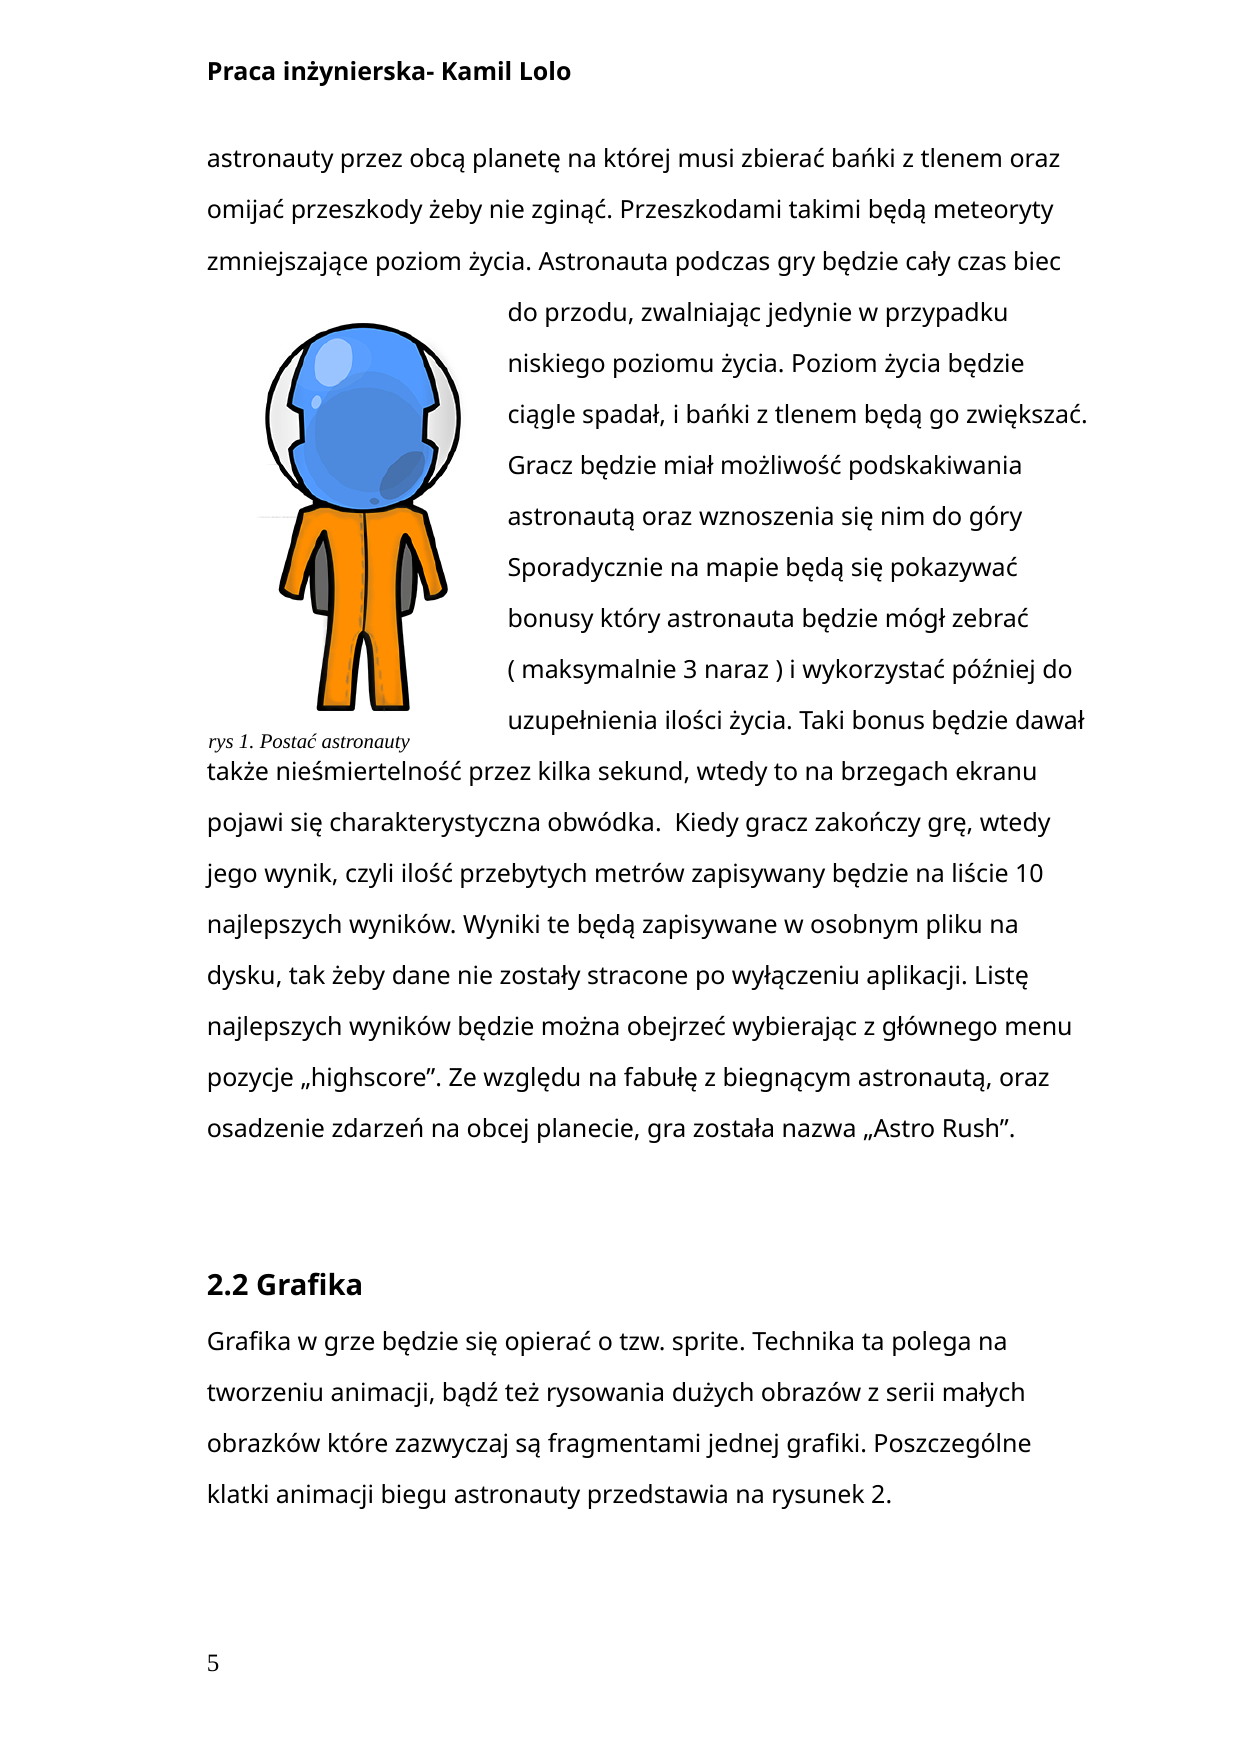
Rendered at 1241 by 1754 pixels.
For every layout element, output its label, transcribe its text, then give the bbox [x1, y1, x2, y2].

text Grafika w grze będzie się opierać o tzw. sprite. Technika ta polega na tworzeniu animacji, bądź też rysowania dużych obrazów z serii małych obrazków które zazwyczaj są fragmentami jednej grafiki. Poszczególne klatki animacji biegu astronauty przedstawia na rysunek 2. [207, 1323, 1093, 1511]
text rys 1. Postać astronauty [208, 730, 507, 753]
picture [208, 319, 508, 730]
text astronauty przez obcą planetę na której musi zbierać bańki z tlenem oraz omijać przeszkody żeby nie zginąć. Przeszkodami takimi będą meteoryty zmniejszające poziom życia. Astronauta podczas gry będzie cały czas biec do przodu, zwalniając jedynie w przypadku niskiego poziomu życia. Poziom życia będzie ciągle spadał, i bańki z tlenem będą go zwiększać. Gracz będzie miał możliwość podskakiwania astronautą oraz wznoszenia się nim do góry Sporadycznie na mapie będą się pokazywać bonusy który astronauta będzie mógł zebrać ( maksymalnie 3 naraz ) i wykorzystać później do uzupełnienia ilości życia. Taki bonus będzie dawał także nieśmiertelność przez kilka sekund, wtedy to na brzegach ekranu pojawi się charakterystyczna obwódka. Kiedy gracz zakończy grę, wtedy jego wynik, czyli ilość przebytych metrów zapisywany będzie na liście 10 najlepszych wyników. Wyniki te będą zapisywane w osobnym pliku na dysku, tak żeby dane nie zostały stracone po wyłączeniu aplikacji. Listę najlepszych wyników będzie można obejrzeć wybierając z głównego menu pozycje „highscore”. Ze względu na fabułę z biegnącym astronautą, oraz osadzenie zdarzeń na obcej planecie, gra została nazwa „Astro Rush”. [207, 141, 1093, 1145]
list Grafika [207, 1264, 1093, 1304]
